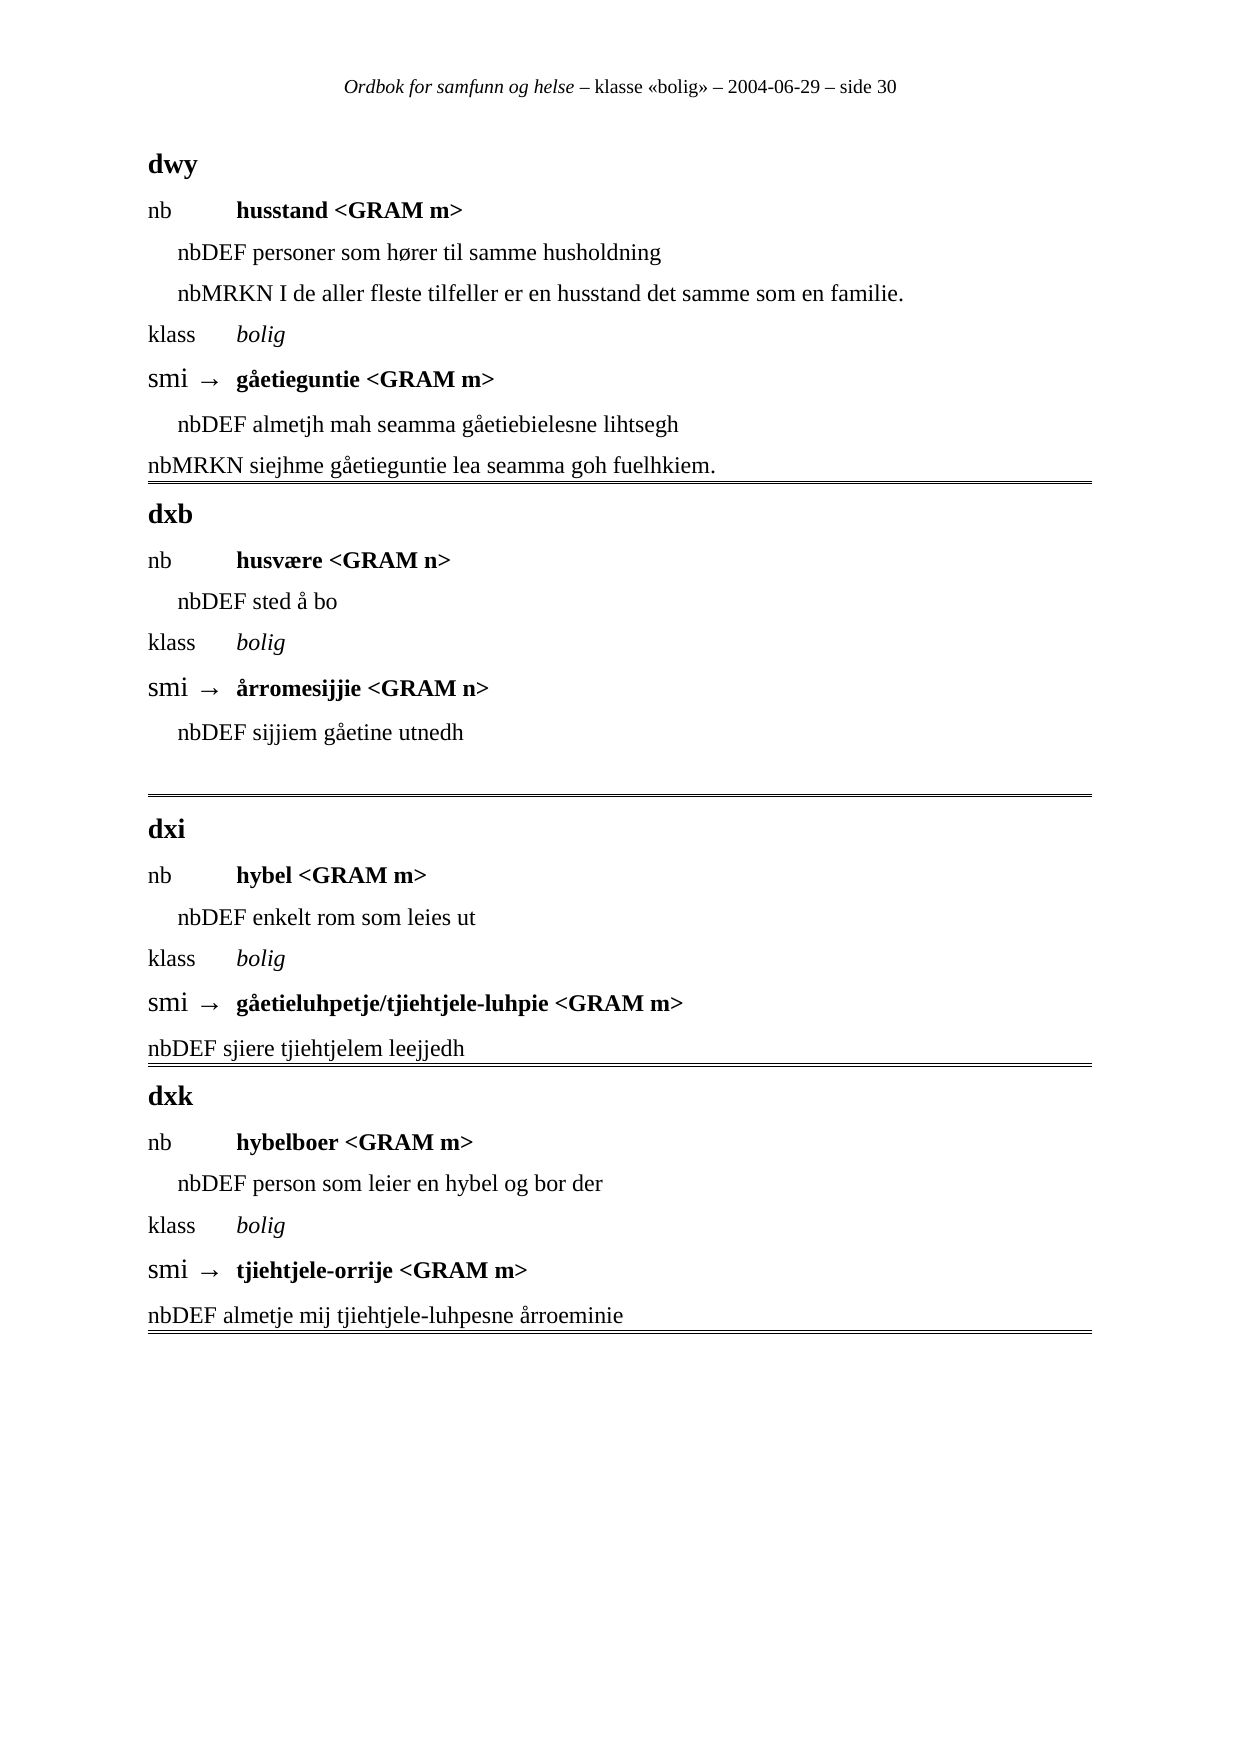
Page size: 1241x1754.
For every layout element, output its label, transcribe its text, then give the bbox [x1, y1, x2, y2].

text smi → gåetieluhpetje/tjiehtjele-luhpie <GRAM m> [148, 985, 1092, 1018]
text nbDEF almetje mij tjiehtjele-luhpesne årroeminie [148, 1301, 1092, 1330]
text smi → gåetieguntie <GRAM m> [148, 362, 1092, 394]
text nbDEF sijjiem gåetine utnedh [177, 718, 1092, 746]
text klass bolig [148, 320, 1092, 348]
text smi → tjiehtjele-orrije <GRAM m> [148, 1252, 1092, 1284]
text nbDEF enkelt rom som leies ut [177, 902, 1092, 930]
text klass bolig [148, 1211, 1092, 1238]
text nb hybelboer <GRAM m> [148, 1128, 1092, 1156]
text nbMRKN siejhme gåetieguntie lea seamma goh fuelhkiem. [148, 451, 1092, 481]
text nb husvære <GRAM n> [148, 546, 1092, 573]
text nbDEF personer som hører til samme husholdning [177, 237, 1092, 265]
text dwy [148, 148, 1092, 180]
text dxk [148, 1079, 1092, 1112]
text nbDEF person som leier en hybel og bor der [177, 1169, 1092, 1197]
text nb hybel <GRAM m> [148, 861, 1092, 889]
text dxb [148, 497, 1092, 529]
text nbDEF sted å bo [177, 587, 1092, 615]
text nbDEF almetjh mah seamma gåetiebielesne lihtsegh [177, 410, 1092, 438]
text dxi [148, 813, 1092, 845]
text nbDEF sjiere tjiehtjelem leejjedh [148, 1034, 1092, 1063]
text nbMRKN I de aller fleste tilfeller er en husstand det samme som en familie. [177, 279, 1092, 306]
text nb husstand <GRAM m> [148, 196, 1092, 224]
text smi → årromesijjie <GRAM n> [148, 670, 1092, 702]
text klass bolig [148, 944, 1092, 971]
text klass bolig [148, 628, 1092, 656]
